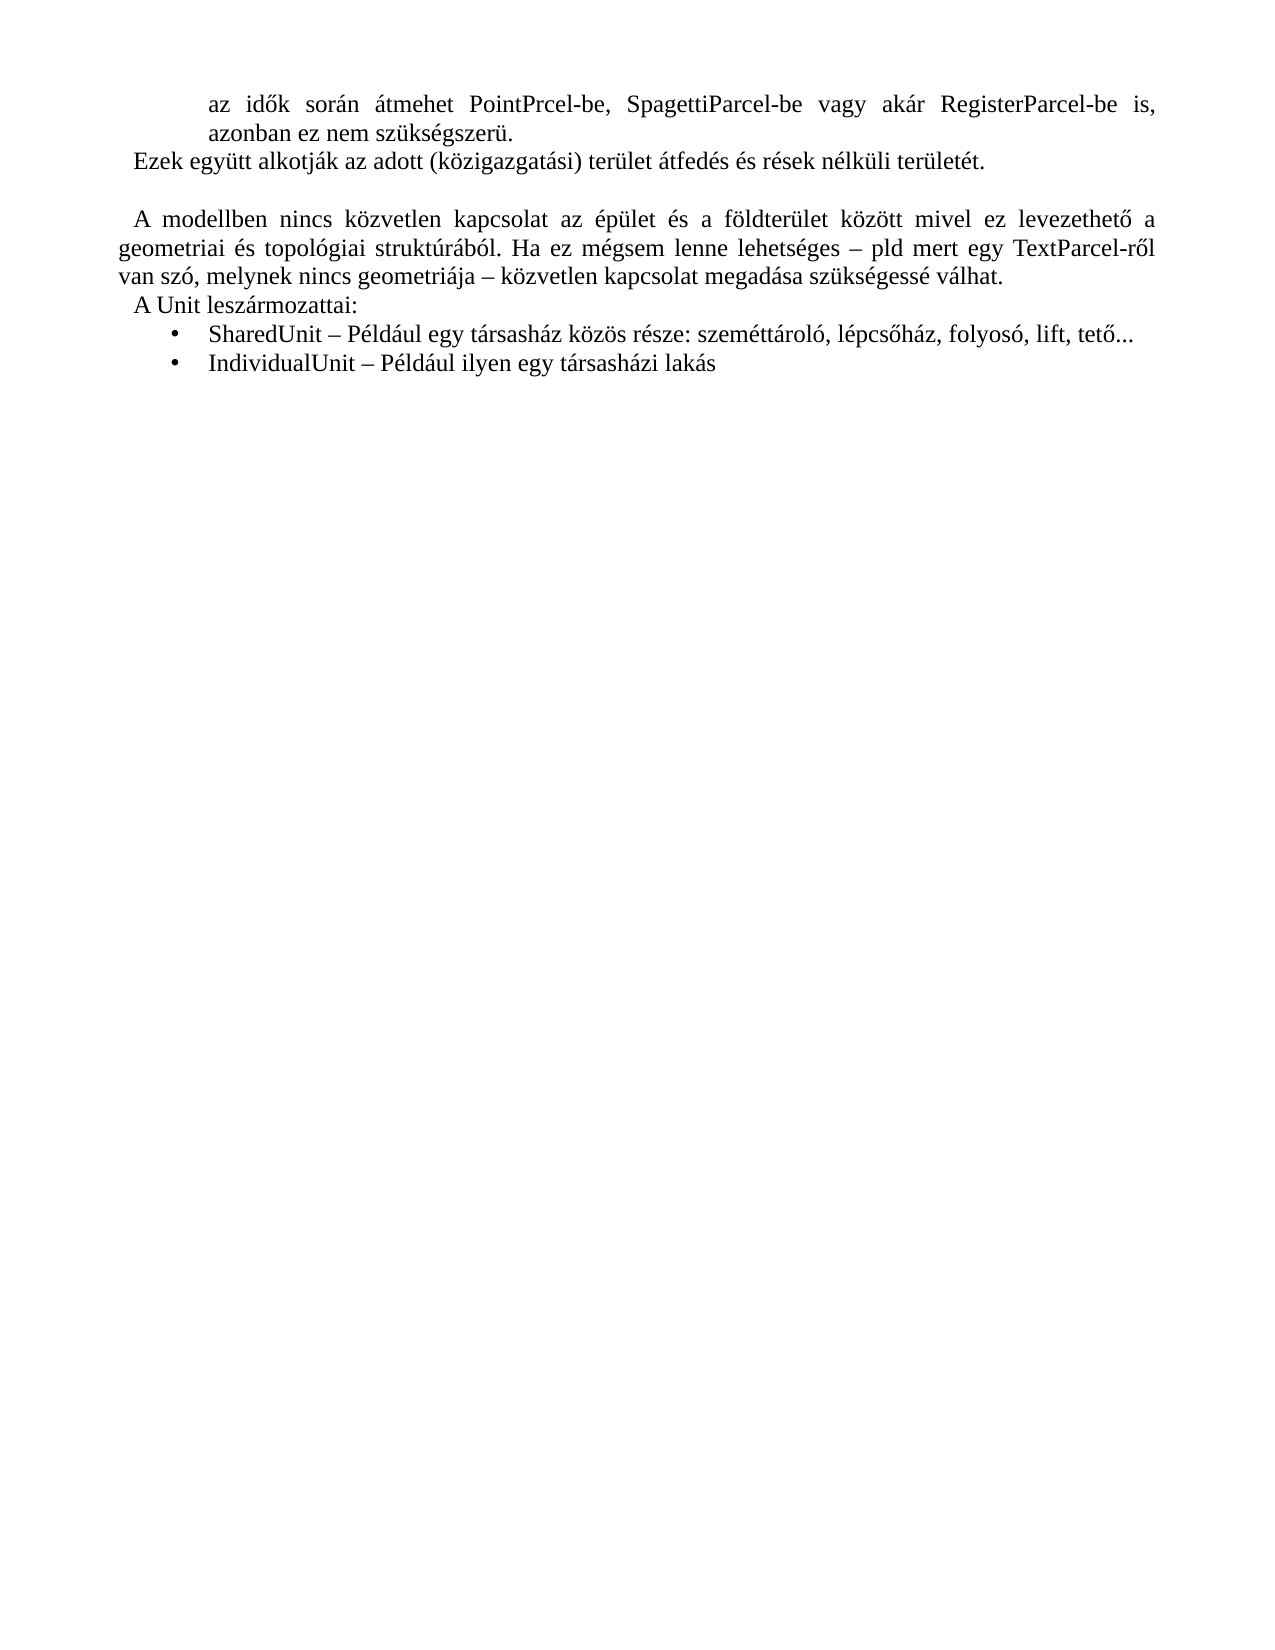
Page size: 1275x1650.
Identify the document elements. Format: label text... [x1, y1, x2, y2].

text A modellben nincs közvetlen kapcsolat az épület és a földterület között mivel ez levezethető a geometriai és topológiai struktúrából. Ha ez mégsem lenne lehetséges – pld mert egy TextParcel-ről van szó, melynek nincs geometriája – közvetlen kapcsolat megadása szükségessé válhat. [118, 204, 1157, 290]
list az idők során átmehet PointPrcel-be, SpagettiParcel-be vagy akár RegisterParcel-be is, azonban ez nem szükségszerü. [171, 89, 1157, 146]
text Ezek együtt alkotják az adott (közigazgatási) terület átfedés és rések nélküli területét. [118, 146, 1157, 175]
list IndividualUnit – Például ilyen egy társasházi lakás [171, 348, 1157, 376]
text A Unit leszármozattai: [118, 290, 1157, 319]
list SharedUnit – Például egy társasház közös része: szeméttároló, lépcsőház, folyosó, lift, tető... [171, 319, 1157, 348]
